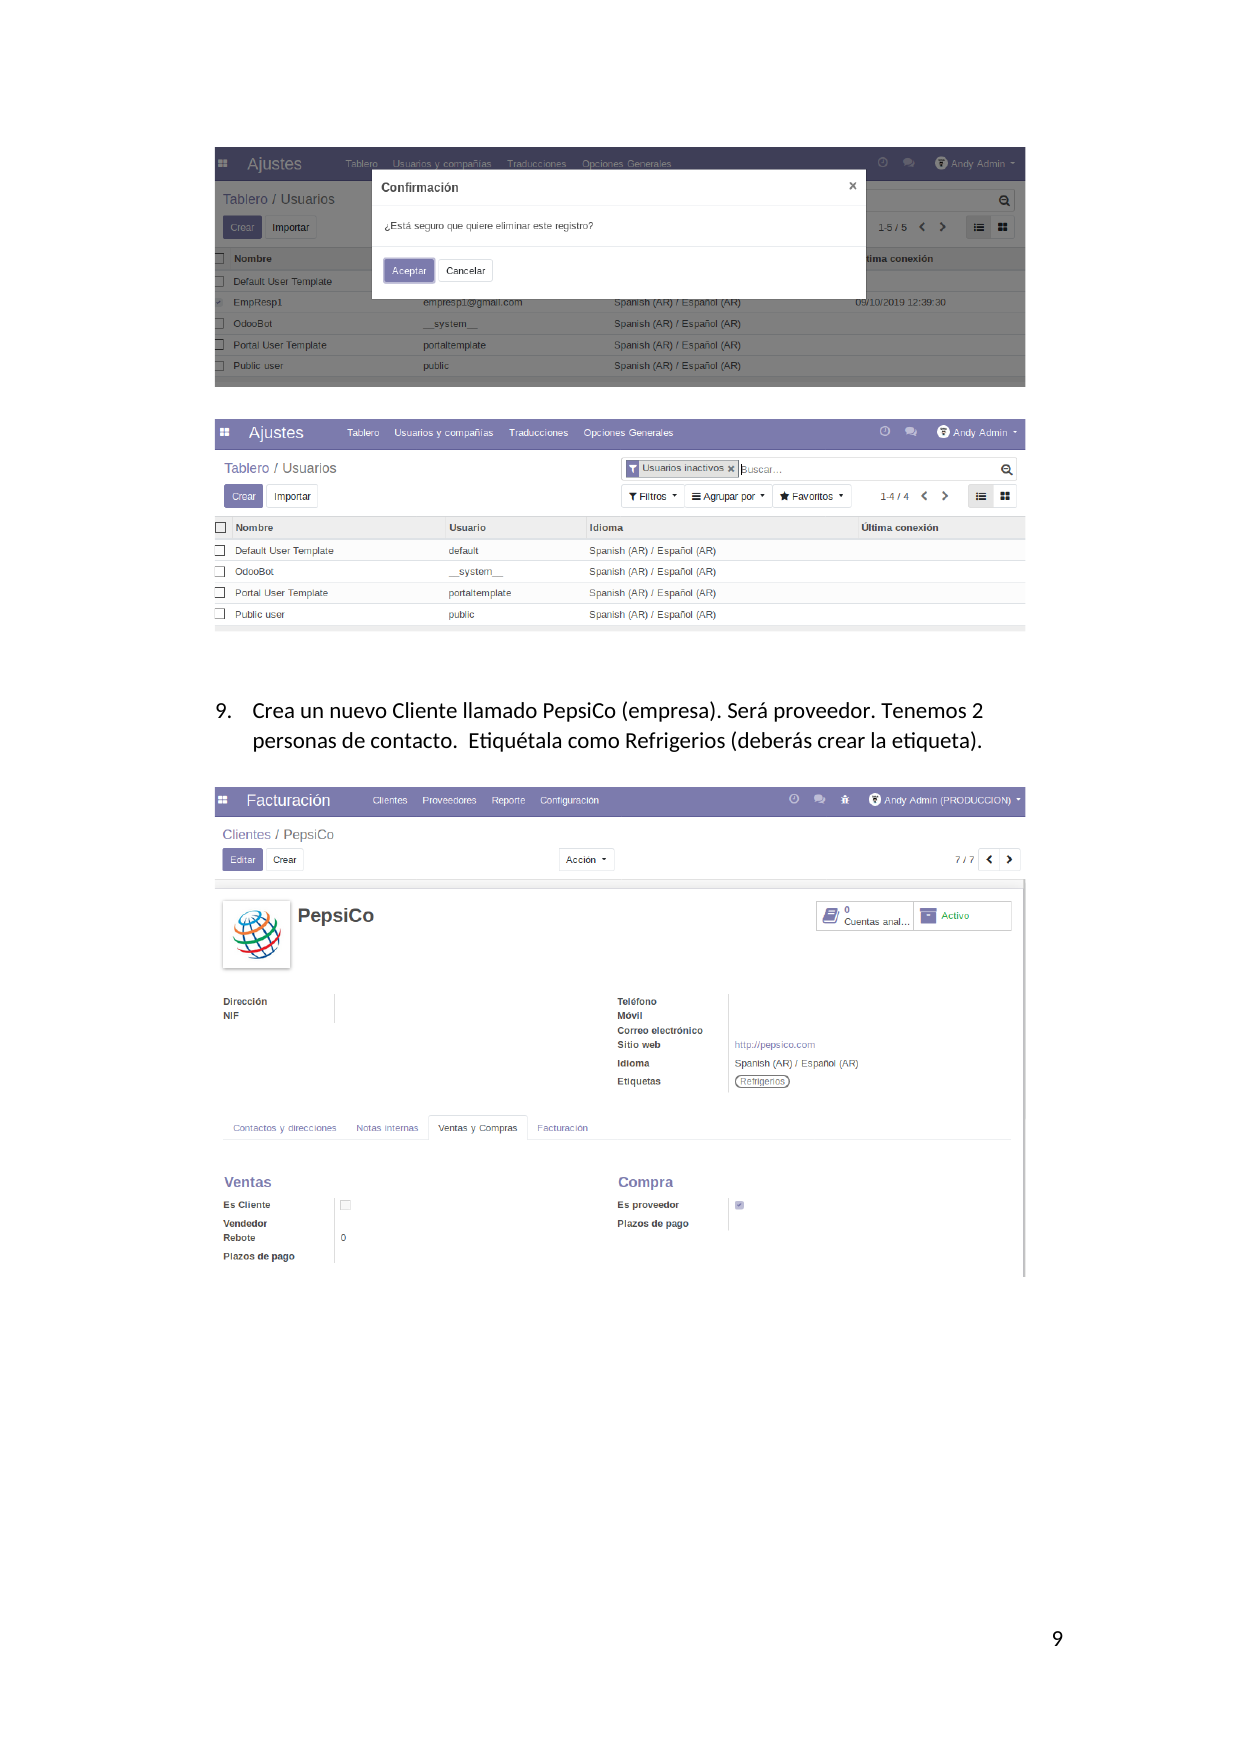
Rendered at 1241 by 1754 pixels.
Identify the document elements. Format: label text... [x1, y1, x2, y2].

picture [214, 787, 1026, 1277]
picture [214, 147, 1026, 387]
list Crea un nuevo Cliente llamado PepsiCo (empresa). Será proveedor. Tenemos 2 personas de contacto. Etiquétala como Refrigerios (deberás crear la etiqueta). [215, 696, 1063, 755]
picture [214, 419, 1026, 632]
